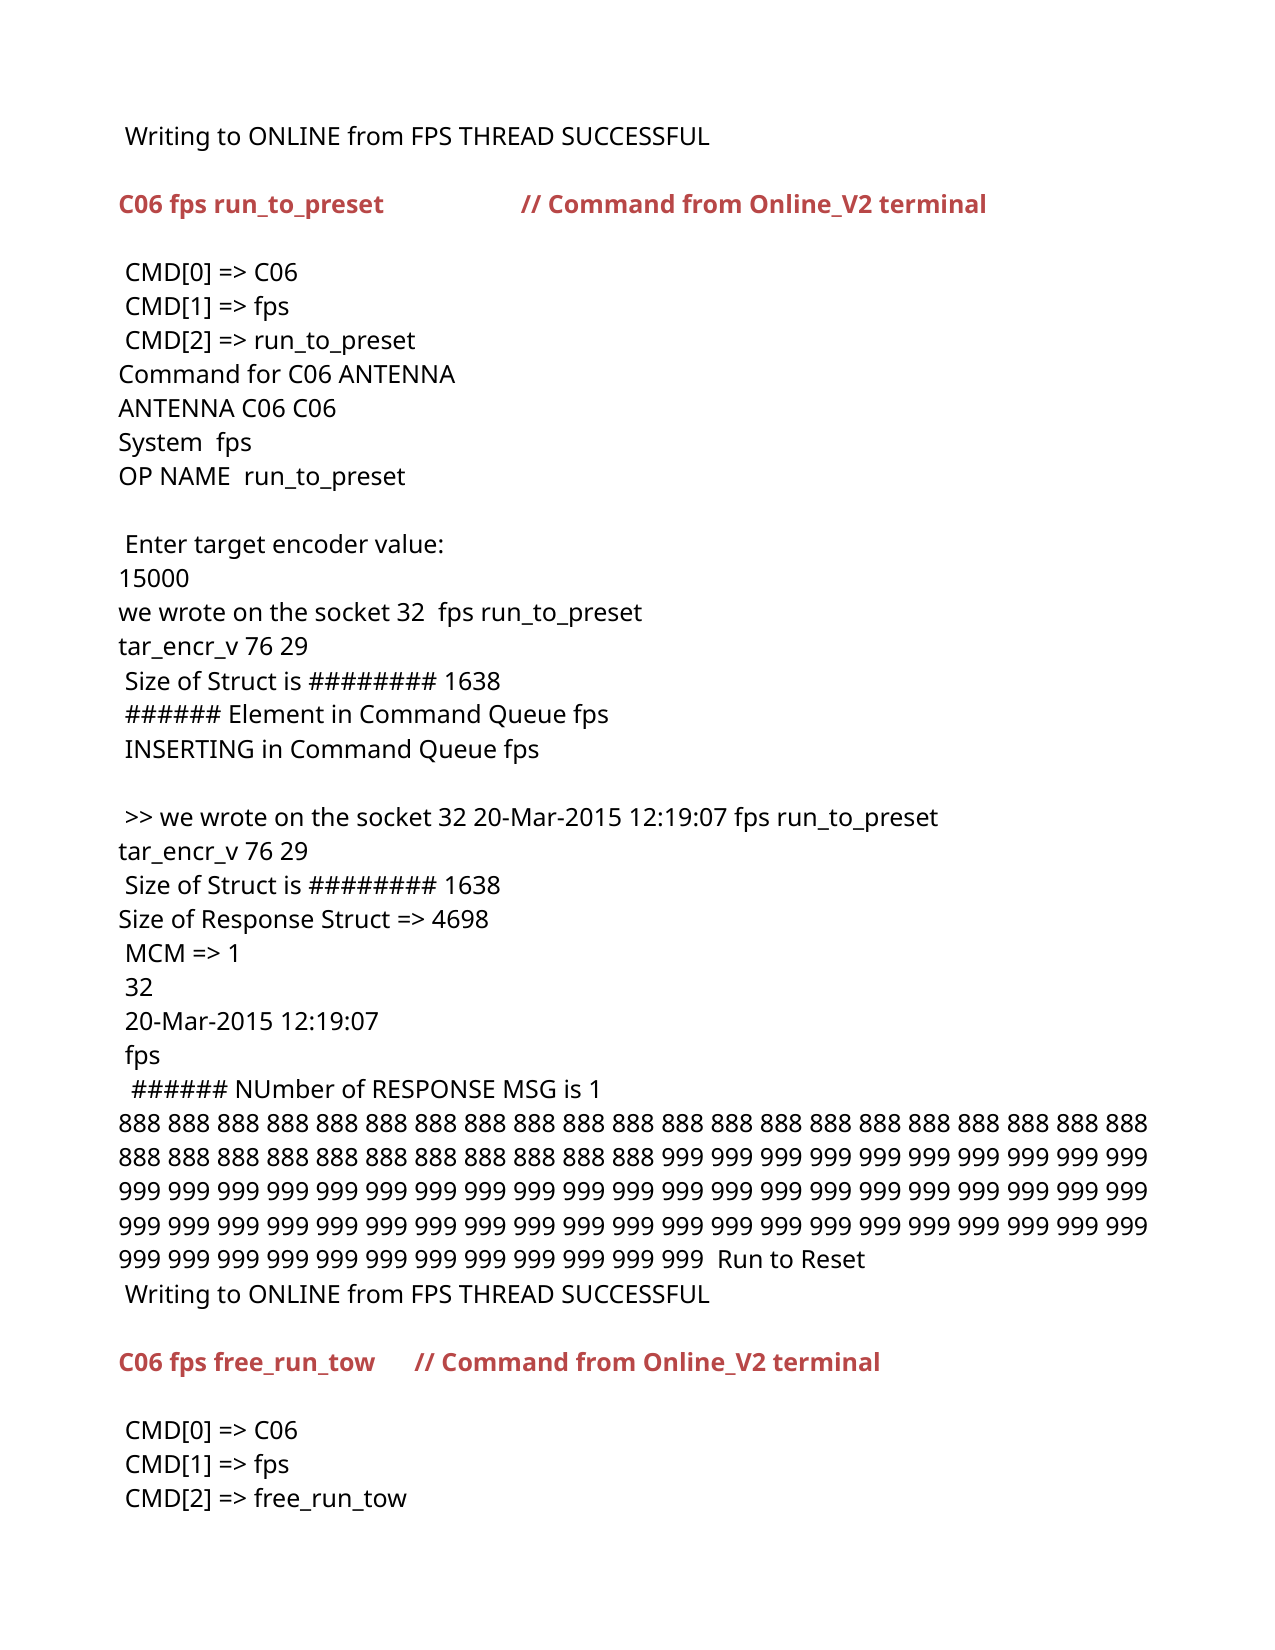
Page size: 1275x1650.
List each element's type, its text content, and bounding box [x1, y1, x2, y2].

text 888 888 888 888 888 888 888 888 888 888 888 888 888 888 888 888 888 888 888 888 888 888 888 888 888 888 888 888 888 888 888 888 999 999 999 999 999 999 999 999 999 999 999 999 999 999 999 999 999 999 999 999 999 999 999 999 999 999 999 999 999 999 999 999 999 999 999 999 999 999 999 999 999 999 999 999 999 999 999 999 999 999 999 999 999 999 999 999 999 999 999 999 999 999 999 999 Run to Reset [118, 1106, 1157, 1276]
text ###### NUmber of RESPONSE MSG is 1 [118, 1072, 1157, 1106]
text ###### Element in Command Queue fps [118, 697, 1157, 731]
text Size of Struct is ######## 1638 [118, 867, 1157, 902]
text 32 [118, 970, 1157, 1004]
text Enter target encoder value: [118, 527, 1157, 561]
text 20-Mar-2015 12:19:07 [118, 1004, 1157, 1038]
text MCM => 1 [118, 936, 1157, 970]
text Writing to ONLINE from FPS THREAD SUCCESSFUL [118, 1276, 1157, 1310]
text CMD[1] => fps [118, 288, 1157, 322]
text ANTENNA C06 C06 [118, 391, 1157, 425]
text CMD[0] => C06 [118, 254, 1157, 288]
text Writing to ONLINE from FPS THREAD SUCCESSFUL [118, 118, 1157, 152]
text CMD[2] => free_run_tow [118, 1481, 1157, 1515]
text OP NAME run_to_preset [118, 459, 1157, 493]
text fps [118, 1038, 1157, 1072]
text >> we wrote on the socket 32 20-Mar-2015 12:19:07 fps run_to_preset [118, 799, 1157, 833]
text C06 fps free_run_tow // Command from Online_V2 terminal [118, 1344, 1157, 1378]
text tar_encr_v 76 29 [118, 629, 1157, 663]
text System fps [118, 425, 1157, 459]
text Size of Struct is ######## 1638 [118, 663, 1157, 697]
text CMD[0] => C06 [118, 1412, 1157, 1447]
text we wrote on the socket 32 fps run_to_preset [118, 595, 1157, 629]
text CMD[2] => run_to_preset [118, 322, 1157, 357]
text 15000 [118, 561, 1157, 595]
text C06 fps run_to_preset // Command from Online_V2 terminal [118, 186, 1157, 220]
text INSERTING in Command Queue fps [118, 731, 1157, 765]
text Size of Response Struct => 4698 [118, 902, 1157, 936]
text Command for C06 ANTENNA [118, 357, 1157, 391]
text CMD[1] => fps [118, 1447, 1157, 1481]
text tar_encr_v 76 29 [118, 833, 1157, 867]
